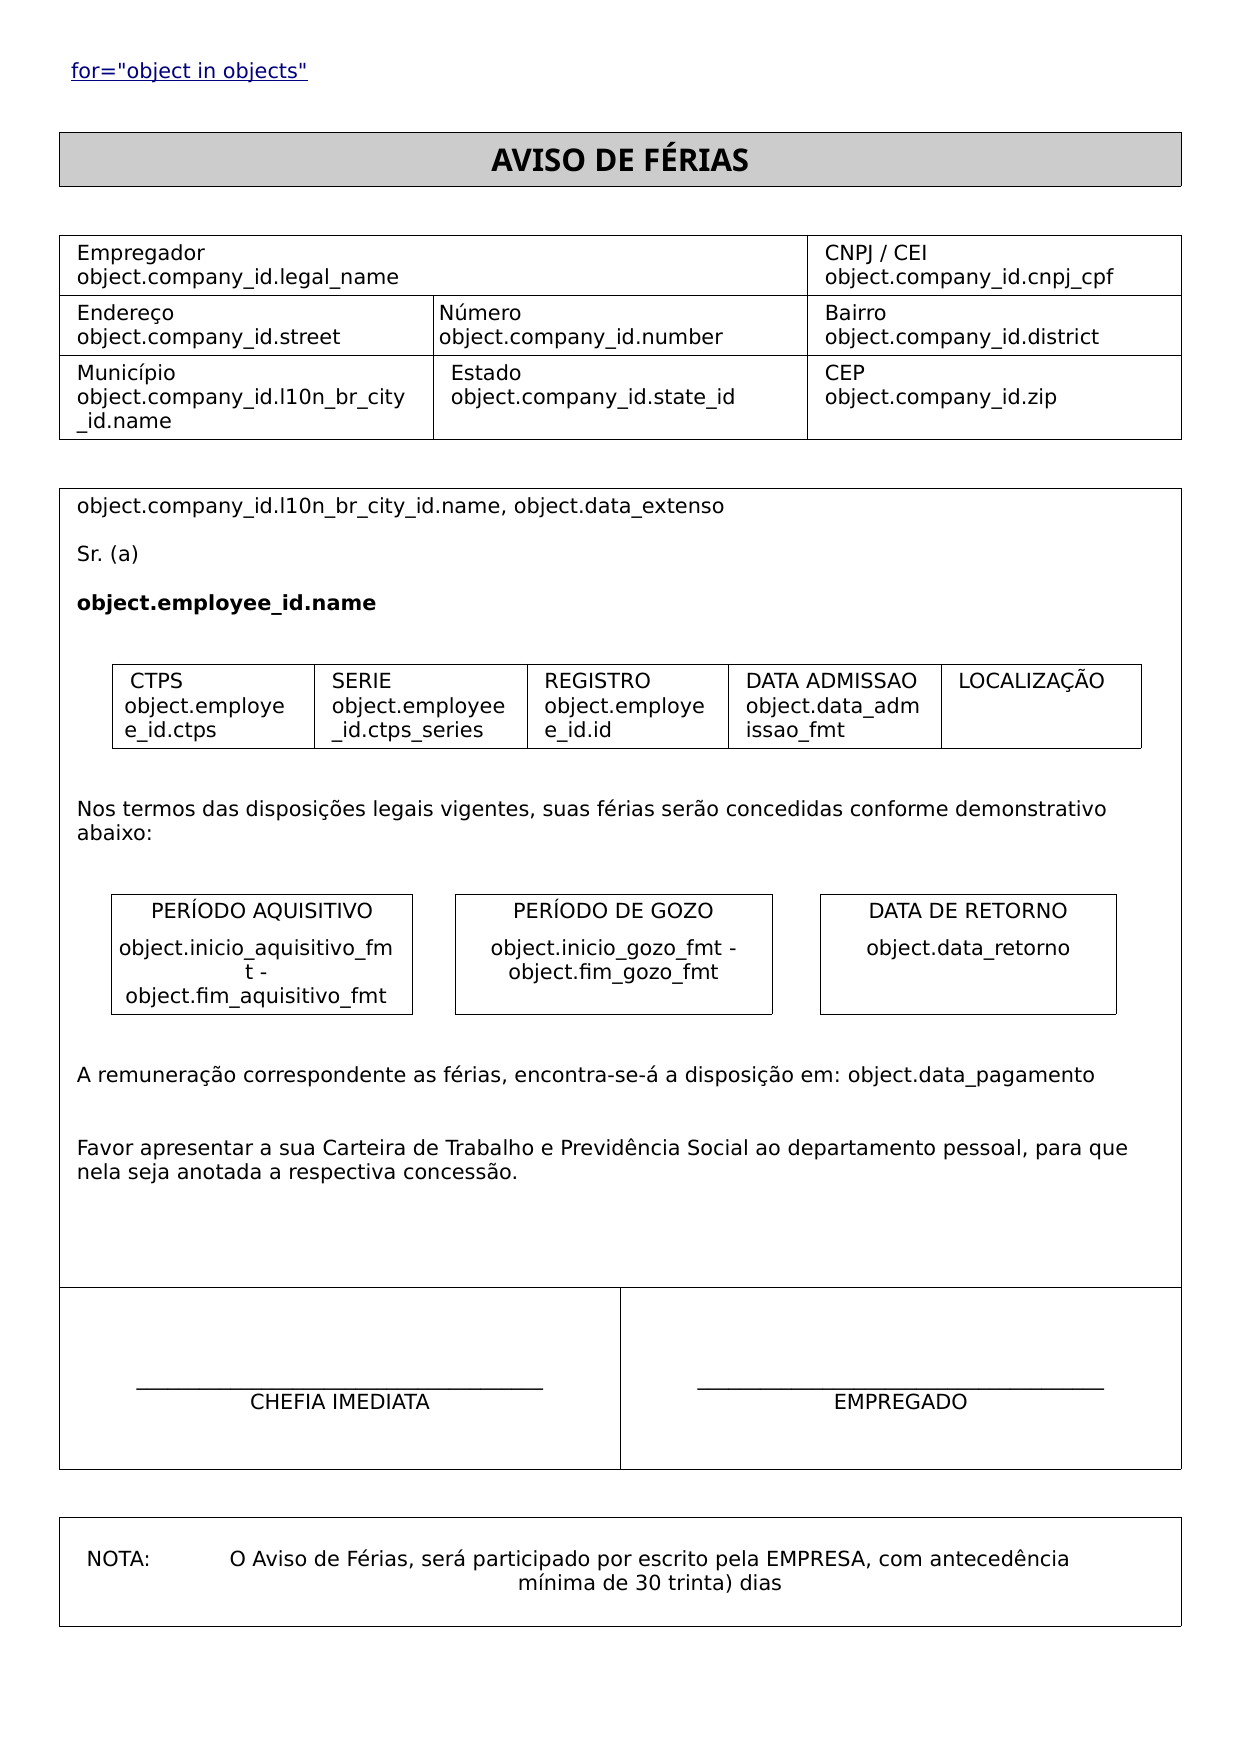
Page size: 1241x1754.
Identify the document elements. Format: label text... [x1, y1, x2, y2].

table_header PERÍODO AQUISITIVO object.inicio_aquisitivo_fmt - object.fim_aquisitivo_fmt [112, 895, 412, 1014]
table_header [413, 894, 455, 1014]
table_header DATA ADMISSAO object.data_admissao_fmt [729, 665, 941, 748]
table_cell _______________________________________ EMPREGADO [621, 1288, 1181, 1468]
table_header Empregador object.company_id.legal_name [60, 236, 807, 295]
table_cell Estado object.company_id.state_id [434, 356, 807, 439]
table_header SERIE object.employee_id.ctps_series [315, 665, 527, 748]
table_header LOCALIZAÇÃO [942, 665, 1141, 748]
table_header NOTA: [60, 1518, 178, 1626]
table_header O Aviso de Férias, será participado por escrito pela EMPRESA, com antecedência mínima de 30 trinta) dias [178, 1518, 1181, 1626]
table_header DATA DE RETORNO object.data_retorno [821, 895, 1116, 1014]
table_header CNPJ / CEI object.company_id.cnpj_cpf [808, 236, 1181, 295]
table_header REGISTRO object.employee_id.id [528, 665, 728, 748]
table_cell _______________________________________ CHEFIA IMEDIATA [60, 1288, 620, 1468]
table_header object.company_id.l10n_br_city_id.name, object.data_extenso Sr. (a) object.employee_id.name Nos termos das disposições legais vigentes, suas férias serão concedidas conforme demonstrativo abaixo: A remuneração correspondente as férias, encontra-se-á a disposição em: object.data_pagamento Favor apresentar a sua Carteira de Trabalho e Previdência Social ao departamento pessoal, para que nela seja anotada a respectiva concessão. [60, 489, 1181, 1287]
table_cell Bairro object.company_id.district [808, 296, 1181, 355]
table_cell CEP object.company_id.zip [808, 356, 1181, 439]
table_header PERÍODO DE GOZO object.inicio_gozo_fmt - object.fim_gozo_fmt [456, 895, 772, 1014]
table_cell Município object.company_id.l10n_br_city_id.name [60, 356, 433, 439]
table_header AVISO DE FÉRIAS [60, 133, 1181, 186]
table_cell Endereço object.company_id.street [60, 296, 433, 355]
table_header CTPS object.employee_id.ctps [113, 665, 314, 748]
table_header [773, 894, 820, 1014]
table_cell Número object.company_id.number [434, 296, 807, 355]
text for="object in objects" [71, 59, 1169, 83]
